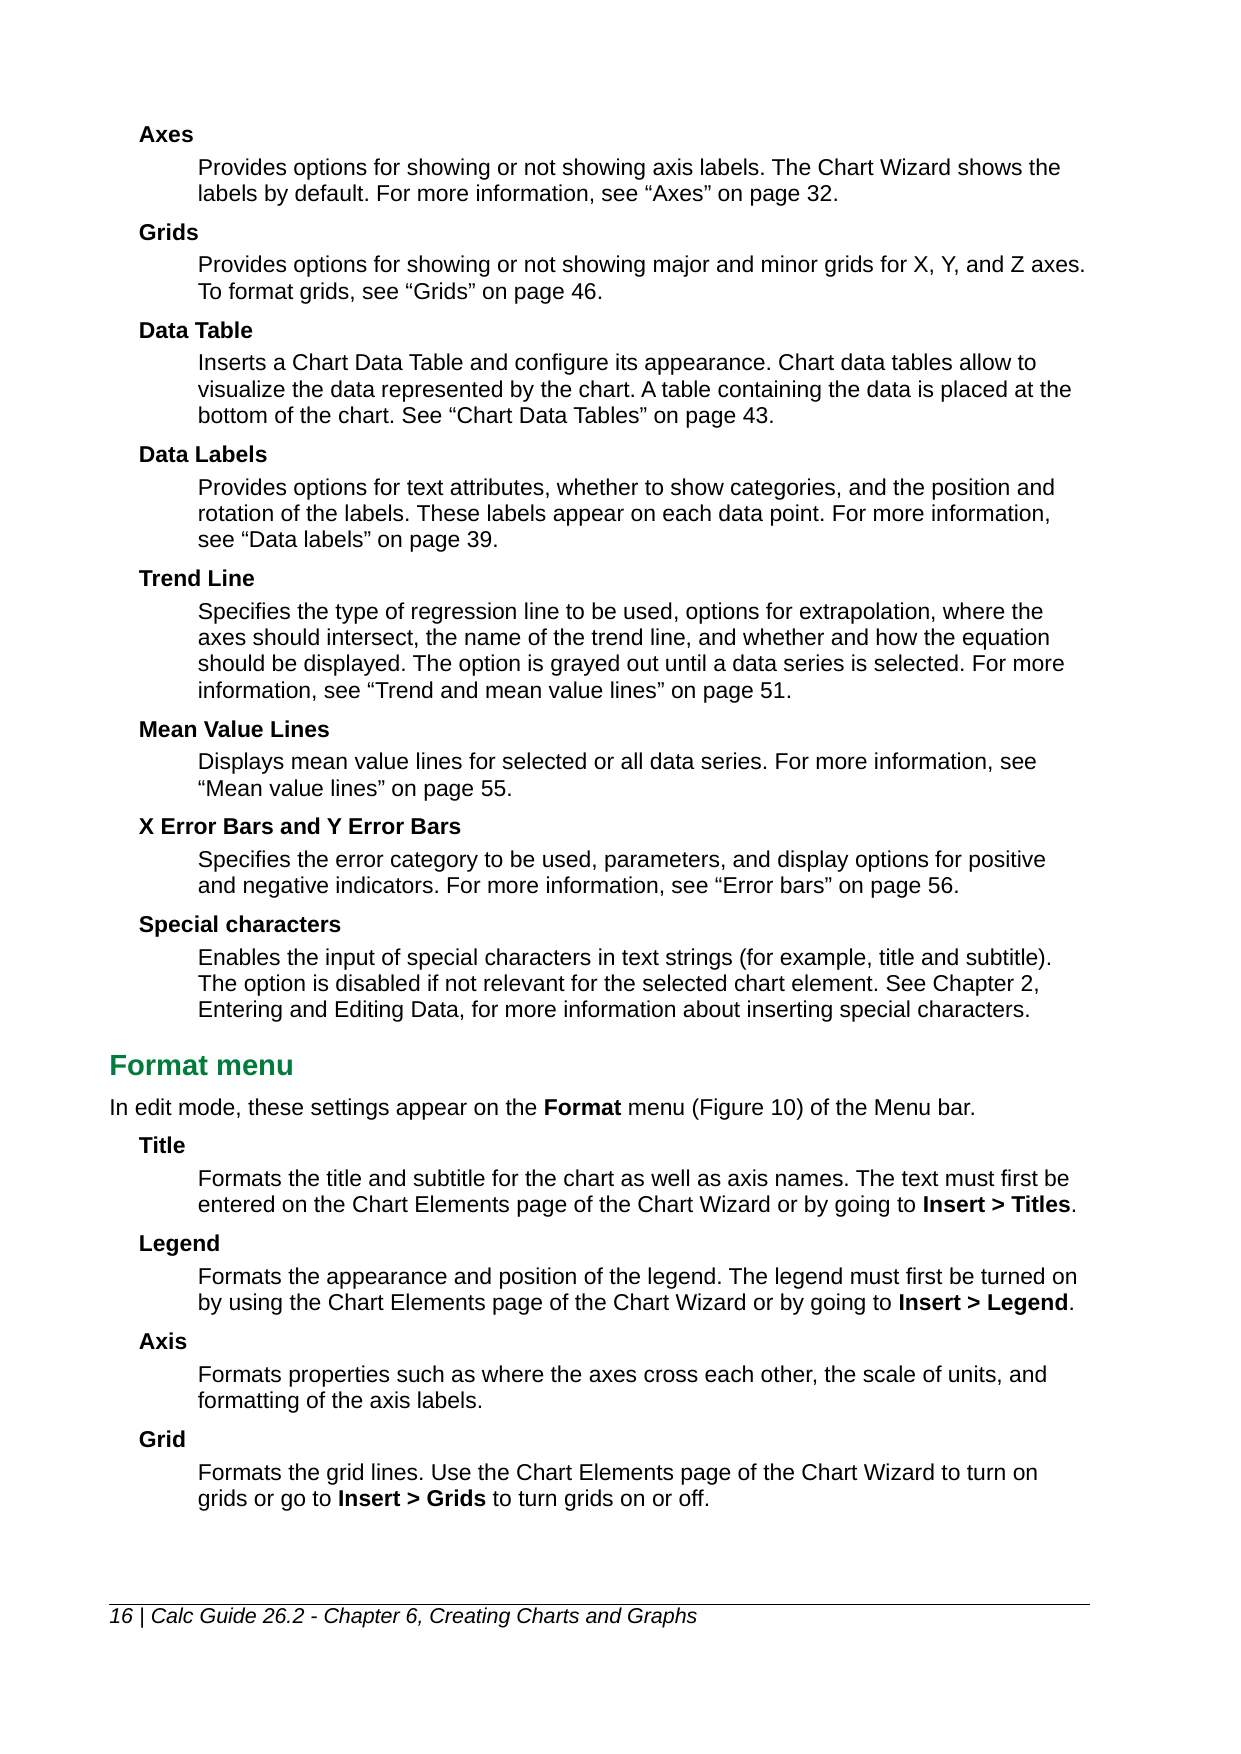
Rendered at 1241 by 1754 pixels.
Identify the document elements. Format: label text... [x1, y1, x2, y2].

text Data Table [139, 317, 1090, 343]
text X Error Bars and Y Error Bars [139, 813, 1090, 840]
text Data Labels [139, 441, 1090, 467]
text Legend [139, 1230, 1090, 1257]
text Inserts a Chart Data Table and configure its appearance. Chart data tables allow to visualize the data represented by the chart. A table containing the data is placed at the bottom of the chart. See “Chart Data Tables” on page 43. [198, 349, 1090, 428]
text Mean Value Lines [139, 716, 1090, 742]
text Enables the input of special characters in text strings (for example, title and subtitle). The option is disabled if not relevant for the selected chart element. See Chapter 2, Entering and Editing Data, for more information about inserting special characters. [198, 944, 1090, 1023]
text Provides options for showing or not showing axis labels. The Chart Wizard shows the labels by default. For more information, see “Axes” on page 32. [198, 154, 1090, 206]
text Trend Line [139, 565, 1090, 591]
list In edit mode, these settings appear on the Format menu (Figure 10) of the Menu bar. [109, 1093, 1090, 1120]
text Formats properties such as where the axes cross each other, the scale of units, and formatting of the axis labels. [198, 1361, 1090, 1413]
subtitle Format menu [109, 1048, 1090, 1081]
text Grids [139, 219, 1090, 245]
text Formats the appearance and position of the legend. The legend must first be turned on by using the Chart Elements page of the Chart Wizard or by going to Insert > Legend. [198, 1263, 1090, 1316]
text Axis [139, 1328, 1090, 1354]
text Provides options for showing or not showing major and minor grids for X, Y, and Z axes. To format grids, see “Grids” on page 46. [198, 251, 1090, 304]
text Formats the grid lines. Use the Chart Elements page of the Chart Wizard to turn on grids or go to Insert > Grids to turn grids on or off. [198, 1458, 1090, 1511]
text Formats the title and subtitle for the chart as well as axis names. The text must first be entered on the Chart Elements page of the Chart Wizard or by going to Insert > Titles. [198, 1165, 1090, 1218]
text Title [139, 1132, 1090, 1159]
text Grid [139, 1426, 1090, 1452]
text Special characters [139, 911, 1090, 937]
text Specifies the type of regression line to be used, options for extrapolation, where the axes should intersect, the name of the trend line, and whether and how the equation should be displayed. The option is grayed out until a data series is selected. For more information, see “Trend and mean value lines” on page 51. [198, 598, 1090, 703]
text Axes [139, 121, 1090, 147]
text Displays mean value lines for selected or all data series. For more information, see “Mean value lines” on page 55. [198, 748, 1090, 801]
text Specifies the error category to be used, parameters, and display options for positive and negative indicators. For more information, see “Error bars” on page 56. [198, 846, 1090, 899]
text Provides options for text attributes, whether to show categories, and the position and rotation of the labels. These labels appear on each data point. For more information, see “Data labels” on page 39. [198, 473, 1090, 552]
